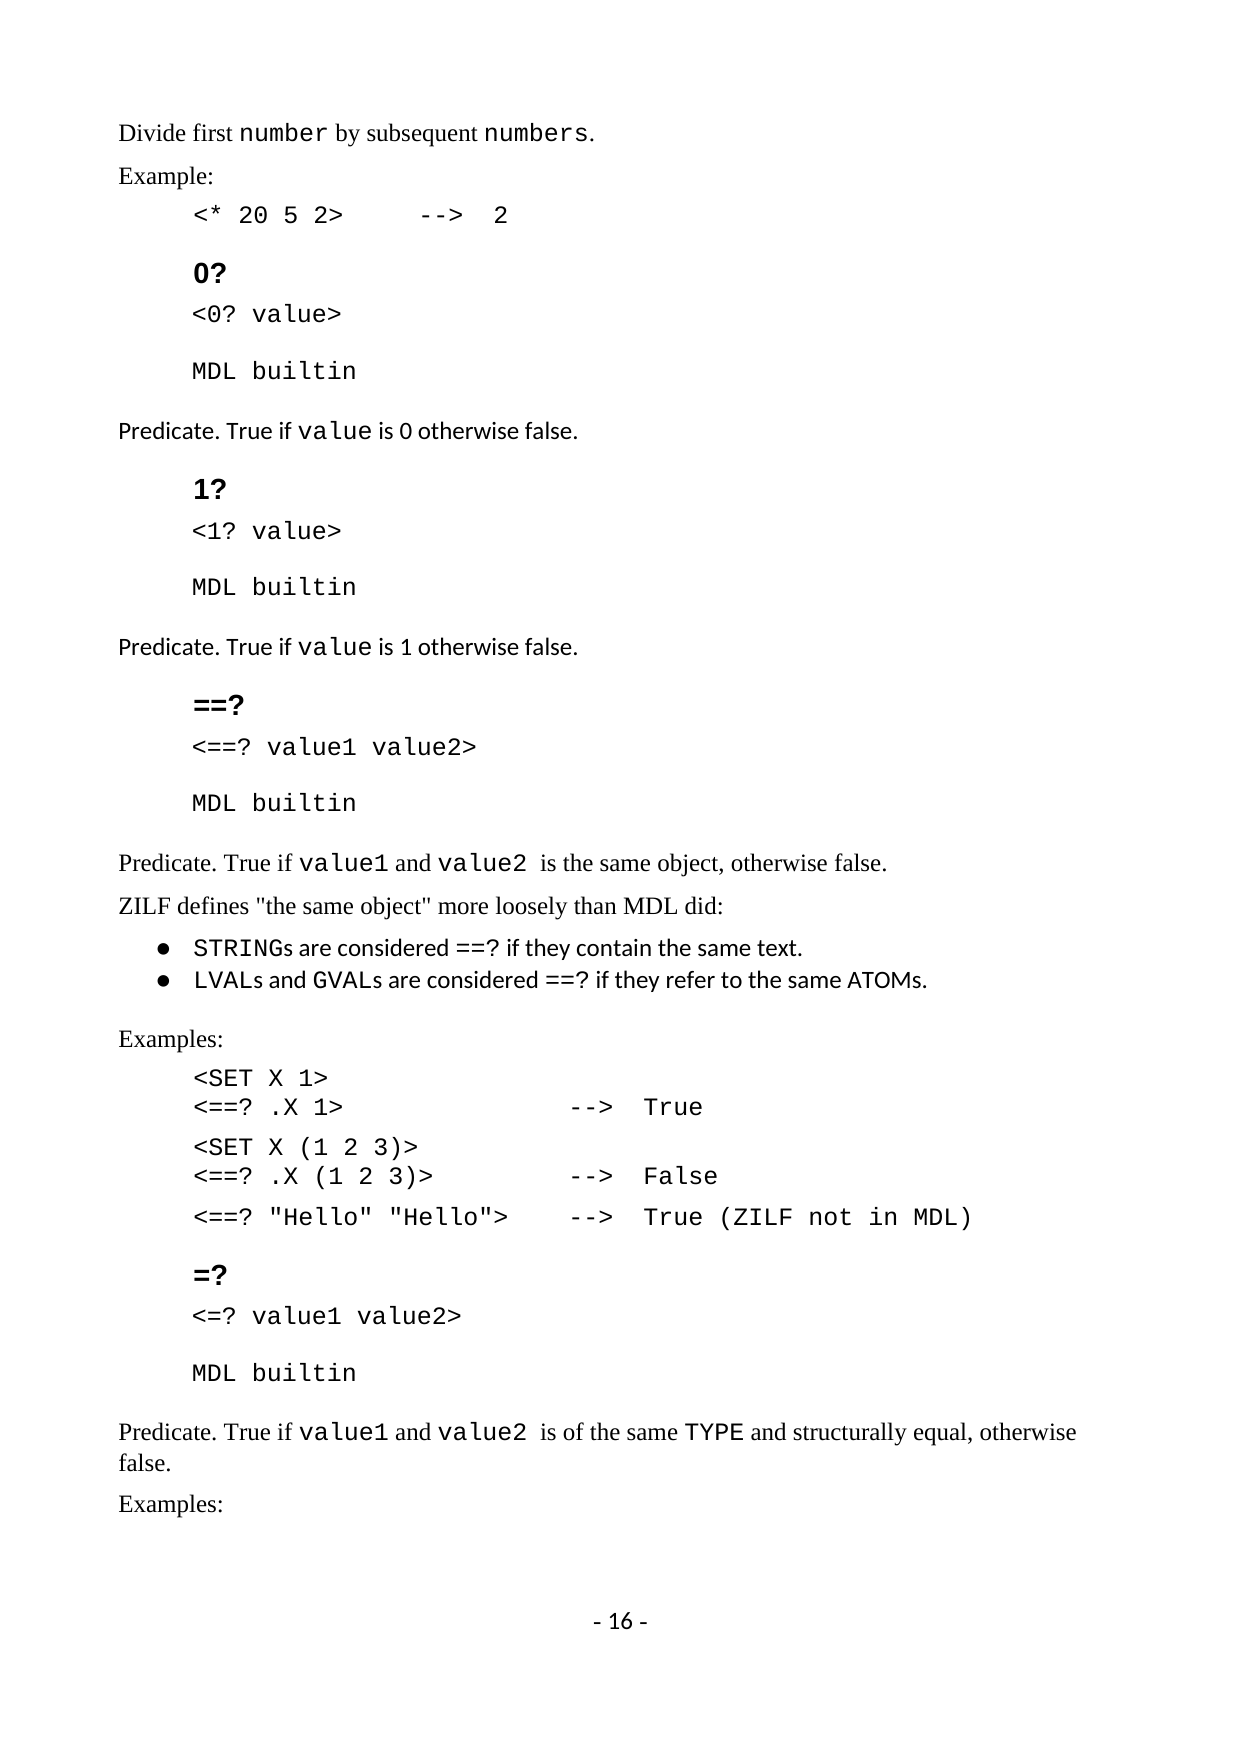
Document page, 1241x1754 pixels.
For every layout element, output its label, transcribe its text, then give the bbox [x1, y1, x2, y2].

text <==? value1 value2> [192, 734, 1122, 763]
text ZILF defines "the same object" more loosely than MDL did: [118, 891, 1122, 920]
subtitle 0? [118, 256, 1122, 289]
text Examples: [118, 1489, 1122, 1518]
subtitle =? [118, 1257, 1122, 1291]
text <==? "Hello" "Hello"> --> True (ZILF not in MDL) [118, 1204, 1122, 1232]
text <0? value> [192, 302, 1122, 330]
text <SET X 1> <==? .X 1> --> True [118, 1066, 1122, 1122]
text Predicate. True if value is 1 otherwise false. [118, 632, 1122, 663]
list STRINGs are considered ==? if they contain the same text. [156, 932, 1122, 964]
text Predicate. True if value1 and value2 is of the same TYPE and structurally equal, otherwise false. [118, 1417, 1122, 1476]
list LVALs and GVALs are considered ==? if they refer to the same ATOMs. [156, 964, 1122, 996]
text <SET X (1 2 3)> <==? .X (1 2 3)> --> False [118, 1135, 1122, 1192]
text <1? value> [192, 518, 1122, 547]
text MDL builtin [192, 575, 1122, 603]
text MDL builtin [192, 359, 1122, 415]
text Example: [118, 161, 1122, 190]
text MDL builtin [192, 791, 1122, 819]
subtitle 1? [118, 472, 1122, 506]
text <=? value1 value2> [192, 1303, 1122, 1332]
text Predicate. True if value1 and value2 is the same object, otherwise false. [118, 848, 1122, 878]
text <* 20 5 2> --> 2 [118, 203, 1122, 231]
text MDL builtin [192, 1360, 1122, 1388]
text Examples: [118, 1024, 1122, 1053]
text Divide first number by subsequent numbers. [118, 118, 1122, 149]
subtitle ==? [118, 688, 1122, 722]
text Predicate. True if value is 0 otherwise false. [118, 415, 1122, 447]
